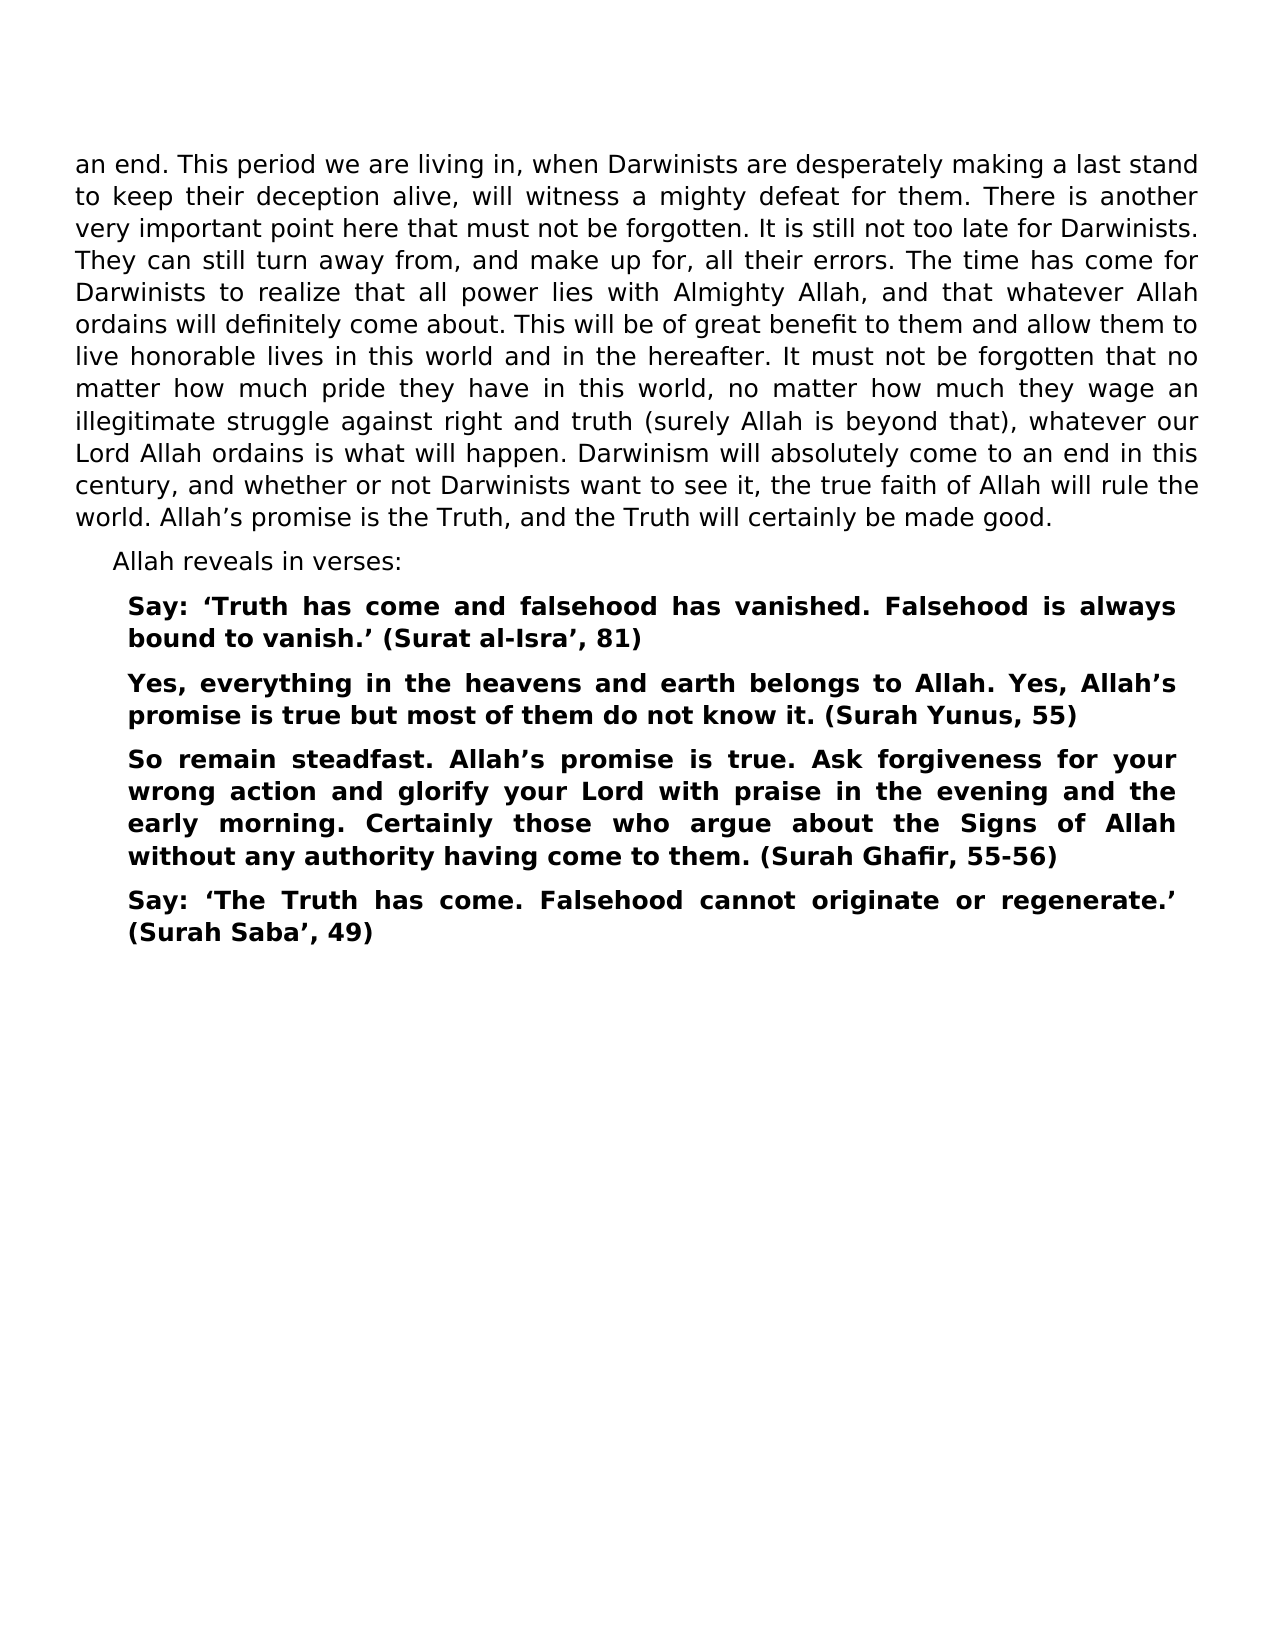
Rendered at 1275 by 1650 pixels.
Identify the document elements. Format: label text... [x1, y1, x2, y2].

text So remain steadfast. Allah’s promise is true. Ask forgiveness for your wrong action and glorify your Lord with praise in the evening and the early morning. Certainly those who argue about the Signs of Allah without any authority having come to them. (Surah Ghafir, 55-56) [127, 745, 1177, 871]
text Say: ‘The Truth has come. Falsehood cannot originate or regenerate.’ (Surah Saba’, 49) [127, 886, 1177, 947]
text Allah reveals in verses: [75, 547, 1200, 577]
text an end. This period we are living in, when Darwinists are desperately making a last stand to keep their deception alive, will witness a mighty defeat for them. There is another very important point here that must not be forgotten. It is still not too late for Darwinists. They can still turn away from, and make up for, all their errors. The time has come for Darwinists to realize that all power lies with Almighty Allah, and that whatever Allah ordains will definitely come about. This will be of great benefit to them and allow them to live honorable lives in this world and in the hereafter. It must not be forgotten that no matter how much pride they have in this world, no matter how much they wage an illegitimate struggle against right and truth (surely Allah is beyond that), whatever our Lord Allah ordains is what will happen. Darwinism will absolutely come to an end in this century, and whether or not Darwinists want to see it, the true faith of Allah will rule the world. Allah’s promise is the Truth, and the Truth will certainly be made good. [75, 150, 1200, 532]
text Yes, everything in the heavens and earth belongs to Allah. Yes, Allah’s promise is true but most of them do not know it. (Surah Yunus, 55) [127, 669, 1177, 730]
text Say: ‘Truth has come and falsehood has vanished. Falsehood is always bound to vanish.’ (Surat al-Isra’, 81) [127, 592, 1177, 653]
